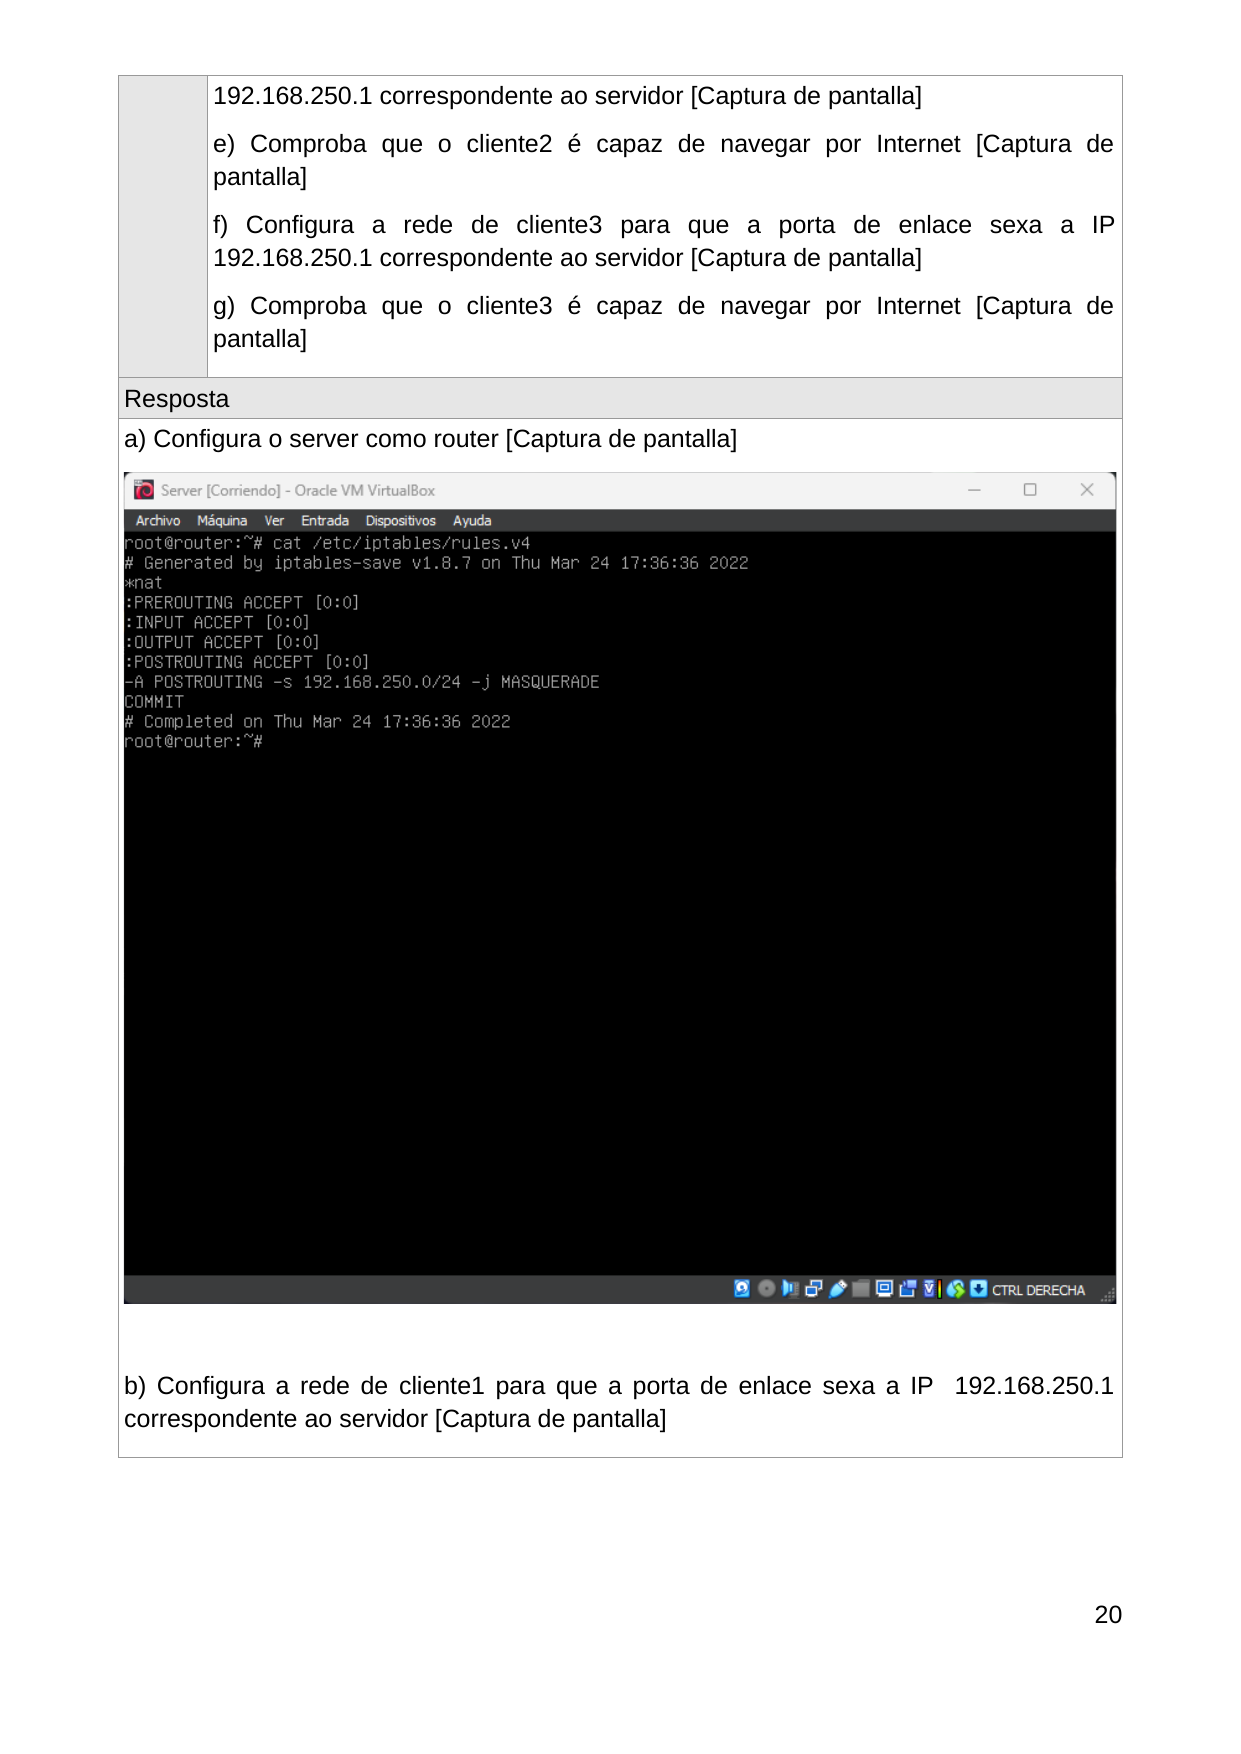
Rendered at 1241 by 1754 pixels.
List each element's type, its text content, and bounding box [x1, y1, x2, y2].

table_cell Resposta [119, 378, 1122, 418]
table_header [119, 76, 207, 377]
table_header 192.168.250.1 correspondente ao servidor [Captura de pantalla] e) Comproba que o cliente2 é capaz de navegar por Internet [Captura de pantalla] f) Configura a rede de cliente3 para que a porta de enlace sexa a IP 192.168.250.1 correspondente ao servidor [Captura de pantalla] g) Comproba que o cliente3 é capaz de navegar por Internet [Captura de pantalla] [208, 76, 1122, 377]
table_cell a) Configura o server como router [Captura de pantalla] b) Configura a rede de cliente1 para que a porta de enlace sexa a IP 192.168.250.1 correspondente ao servidor [Captura de pantalla] [119, 419, 1122, 1457]
